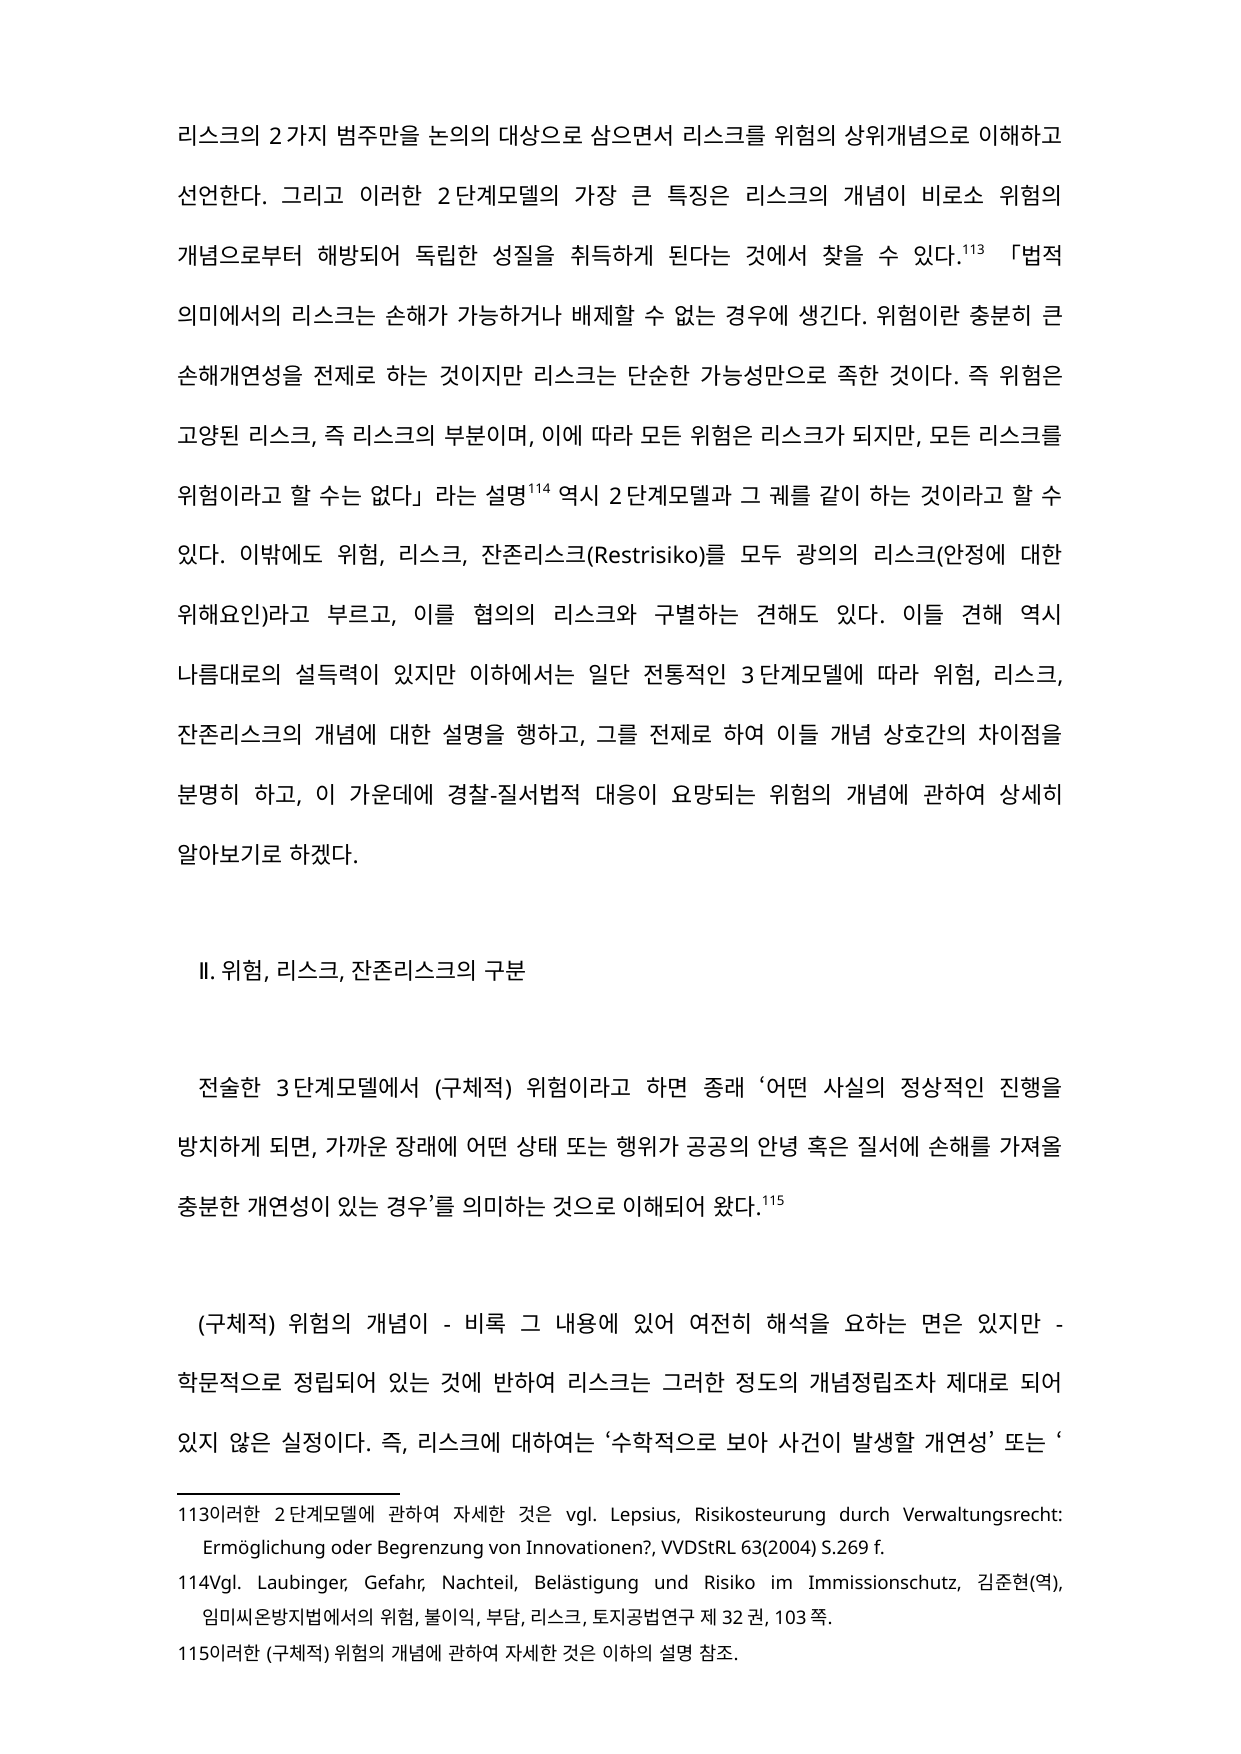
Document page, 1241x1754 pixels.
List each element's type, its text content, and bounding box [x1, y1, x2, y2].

text 리스크의 2가지 범주만을 논의의 대상으로 삼으면서 리스크를 위험의 상위개념으로 이해하고 선언한다. 그리고 이러한 2단계모델의 가장 큰 특징은 리스크의 개념이 비로소 위험의 개념으로부터 해방되어 독립한 성질을 취득하게 된다는 것에서 찾을 수 있다. 「법적 의미에서의 리스크는 손해가 가능하거나 배제할 수 없는 경우에 생긴다. 위험이란 충분히 큰 손해개연성을 전제로 하는 것이지만 리스크는 단순한 가능성만으로 족한 것이다. 즉 위험은 고양된 리스크, 즉 리스크의 부분이며, 이에 따라 모든 위험은 리스크가 되지만, 모든 리스크를 위험이라고 할 수는 없다」라는 설명 역시 2단계모델과 그 궤를 같이 하는 것이라고 할 수 있다. 이밖에도 위험, 리스크, 잔존리스크(Restrisiko)를 모두 광의의 리스크(안정에 대한 위해요인)라고 부르고, 이를 협의의 리스크와 구별하는 견해도 있다. 이들 견해 역시 나름대로의 설득력이 있지만 이하에서는 일단 전통적인 3단계모델에 따라 위험, 리스크, 잔존리스크의 개념에 대한 설명을 행하고, 그를 전제로 하여 이들 개념 상호간의 차이점을 분명히 하고, 이 가운데에 경찰-질서법적 대응이 요망되는 위험의 개념에 관하여 상세히 알아보기로 하겠다. [177, 118, 1063, 870]
text (구체적) 위험의 개념이 - 비록 그 내용에 있어 여전히 해석을 요하는 면은 있지만 - 학문적으로 정립되어 있는 것에 반하여 리스크는 그러한 정도의 개념정립조차 제대로 되어 있지 않은 실정이다. 즉, 리스크에 대하여는 ‘수학적으로 보아 사건이 발생할 개연성’ 또는 ‘ [177, 1305, 1063, 1458]
text Ⅱ. 위험, 리스크, 잔존리스크의 구분 [177, 953, 1063, 986]
text Vgl. Laubinger, Gefahr, Nachteil, Belästigung und Risiko im Immissionschutz, 김준현(역), 임미씨온방지법에서의 위험, 불이익, 부담, 리스크, 토지공법연구 제32권, 103쪽. [177, 1568, 1063, 1630]
text 이러한 2단계모델에 관하여 자세한 것은 vgl. Lepsius, Risikosteurung durch Verwaltungsrecht: Ermöglichung oder Begrenzung von Innovationen?, VVDStRL 63(2004) S.269 f. [177, 1500, 1063, 1560]
text 전술한 3단계모델에서 (구체적) 위험이라고 하면 종래 ‘어떤 사실의 정상적인 진행을 방치하게 되면, 가까운 장래에 어떤 상태 또는 행위가 공공의 안녕 혹은 질서에 손해를 가져올 충분한 개연성이 있는 경우’를 의미하는 것으로 이해되어 왔다. [177, 1069, 1063, 1222]
text 이러한 (구체적) 위험의 개념에 관하여 자세한 것은 이하의 설명 참조. [177, 1638, 1063, 1665]
